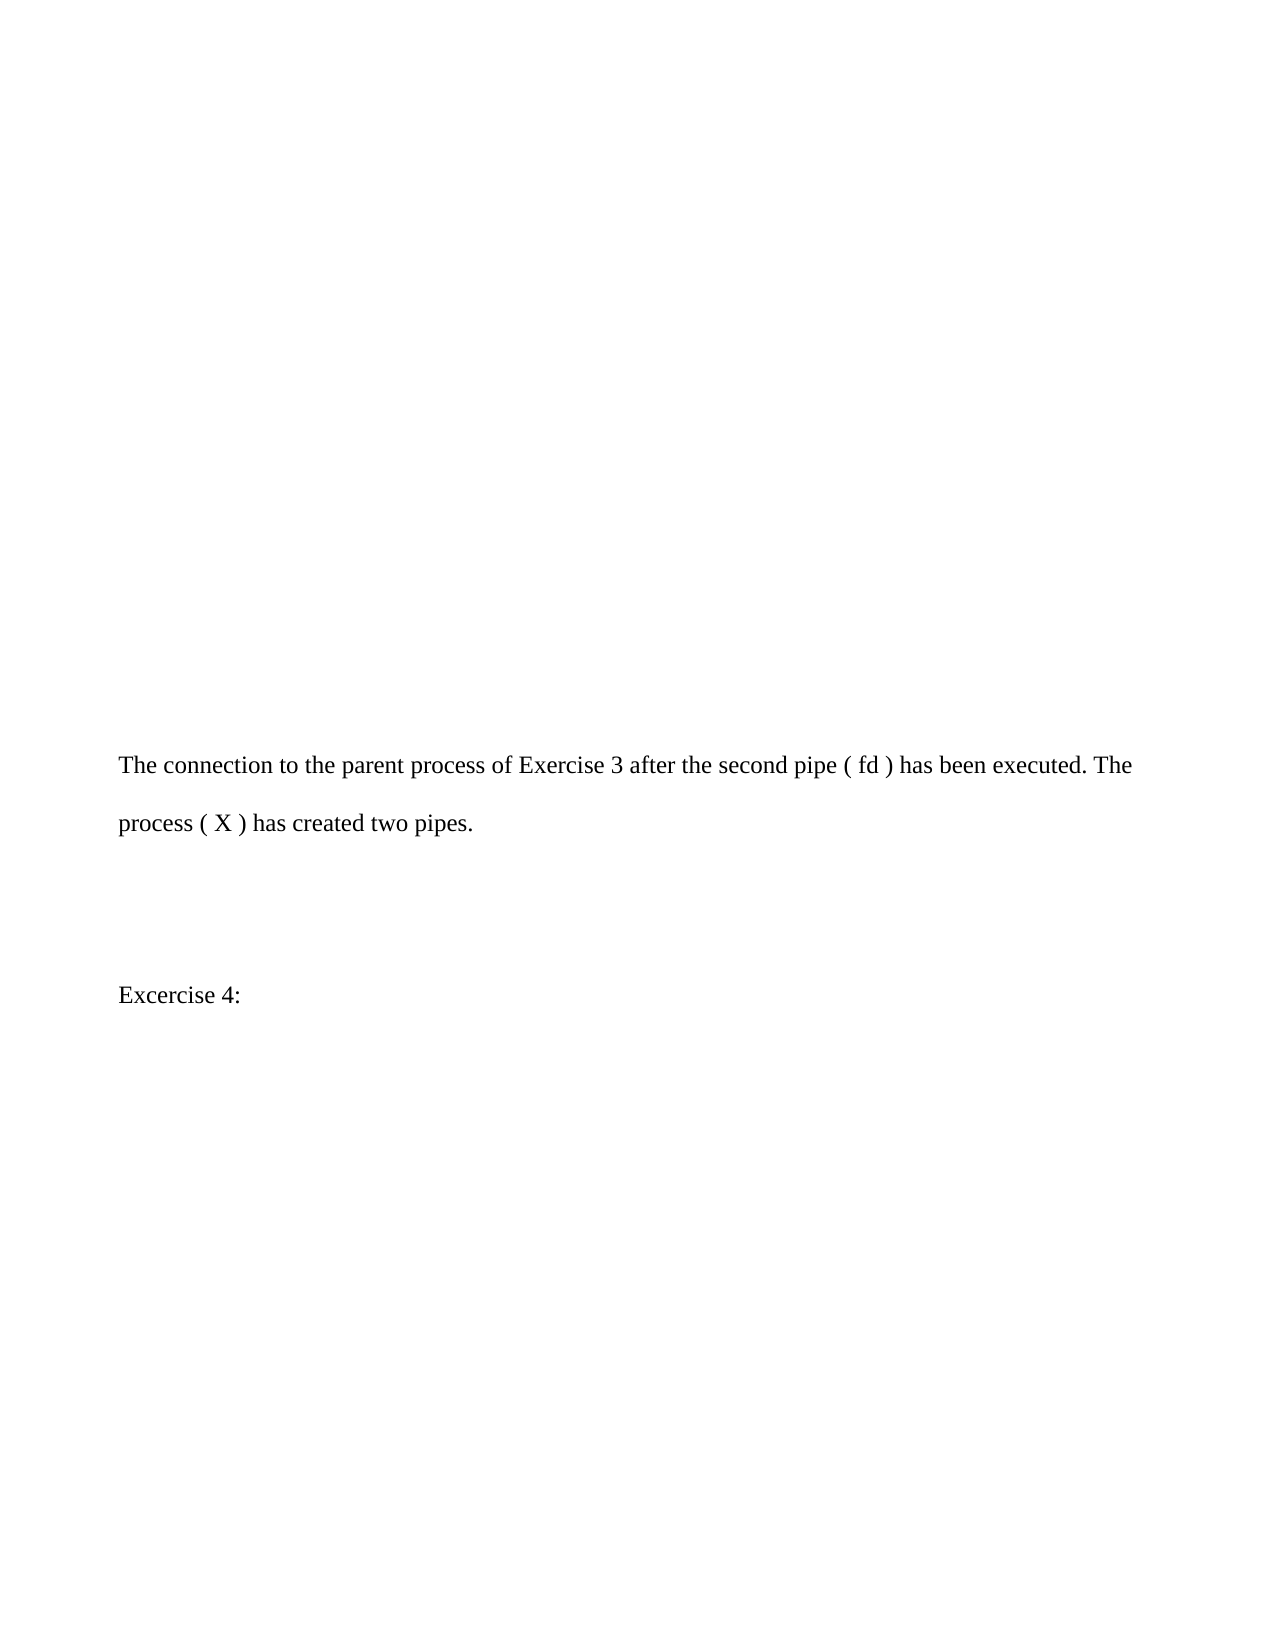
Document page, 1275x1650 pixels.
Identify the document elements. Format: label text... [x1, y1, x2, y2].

text Excercise 4: [118, 981, 1157, 1009]
text The connection to the parent process of Exercise 3 after the second pipe ( fd ) has been executed. The process ( X ) has created two pipes. [118, 751, 1157, 837]
